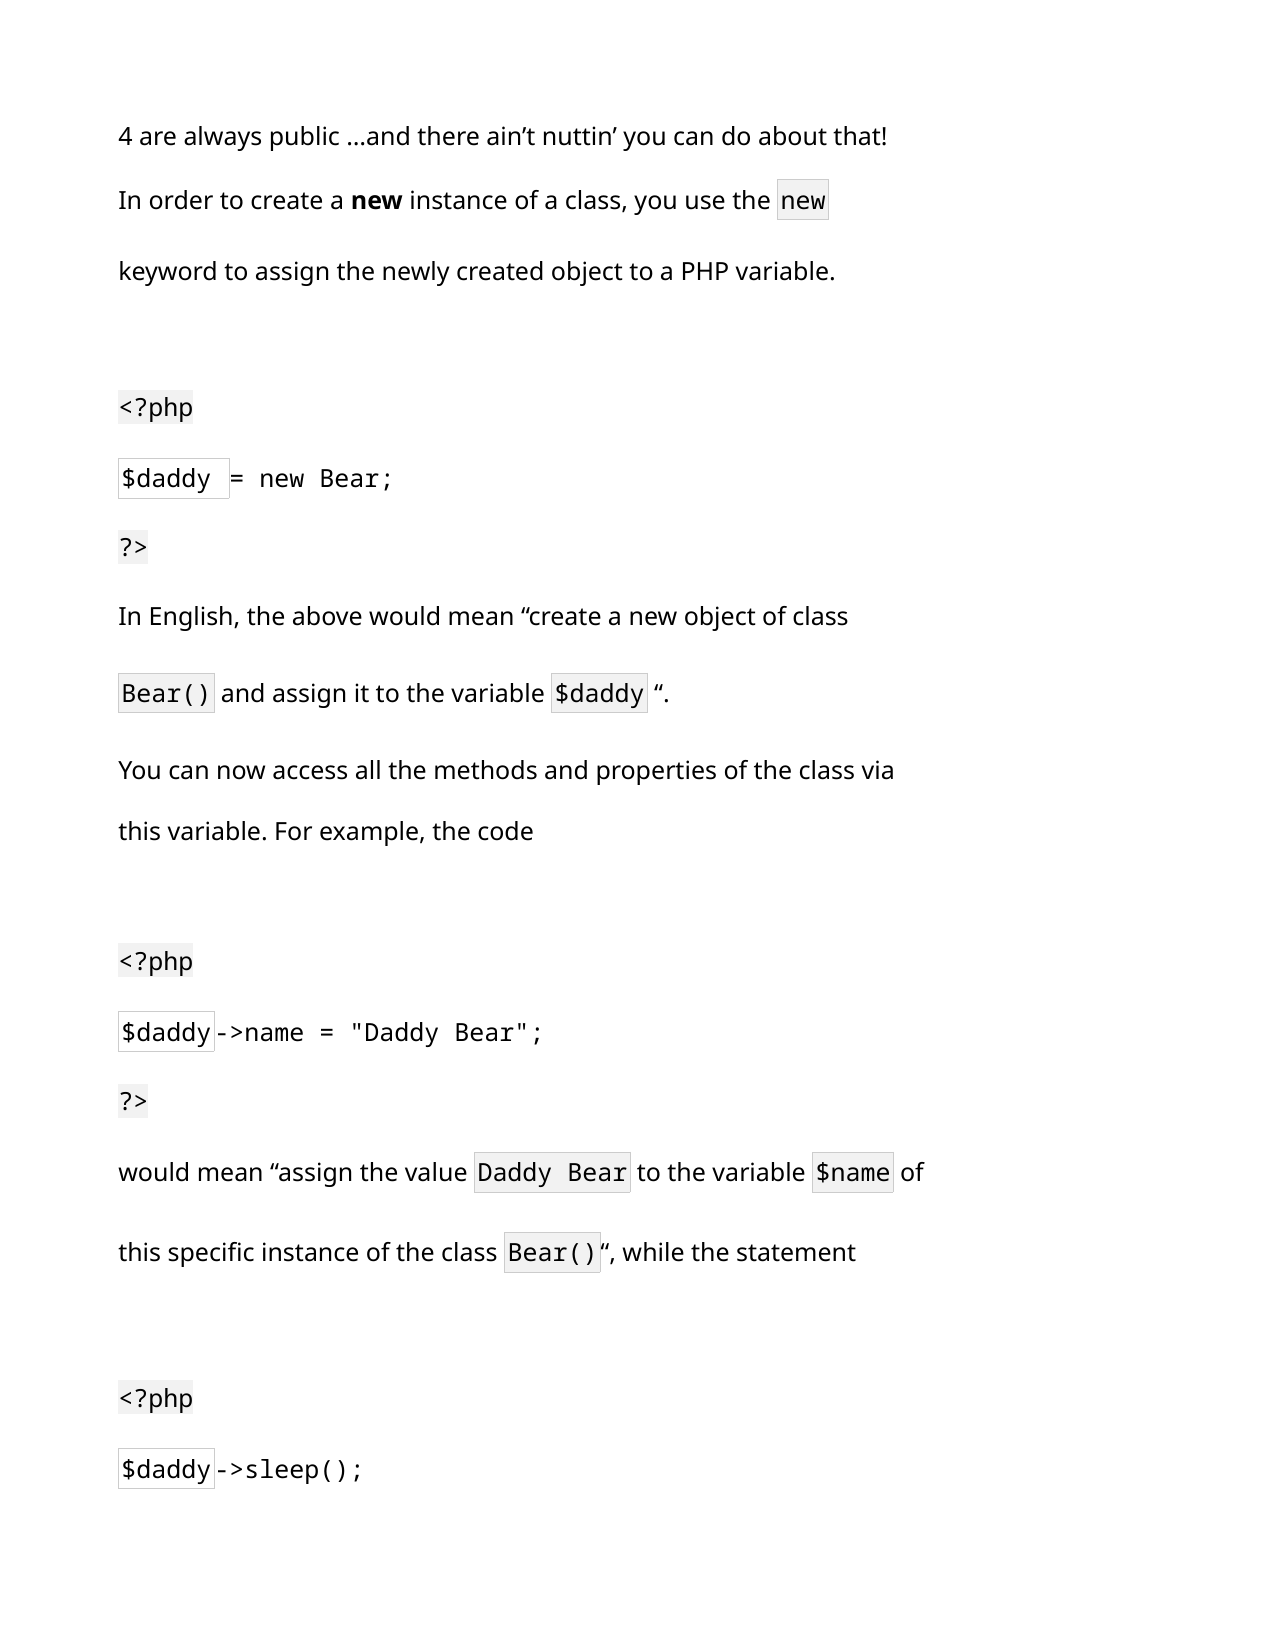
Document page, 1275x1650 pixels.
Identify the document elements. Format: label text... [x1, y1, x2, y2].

text <?php [118, 1312, 1157, 1414]
text You can now access all the methods and properties of the class via this variable. For example, the code [118, 753, 1157, 848]
text would mean “assign the value Daddy Bear to the variable $name of this specific instance of the class Bear()“, while the statement [118, 1152, 1157, 1272]
text $daddy- [119, 1012, 214, 1051]
text 4 are always public …and there ain’t nuttin’ you can do about that! [118, 118, 1157, 152]
text = new Bear; [230, 458, 1157, 498]
text In order to create a new instance of a class, you use the new keyword to assign the newly created object to a PHP variable. [118, 179, 1157, 288]
text <?php [118, 875, 1157, 977]
text In English, the above would mean “create a new object of class Bear() and assign it to the variable $daddy “. [118, 598, 1157, 712]
text $daddy [119, 459, 229, 498]
text >name = "Daddy Bear"; [215, 1011, 1157, 1051]
text ?> [118, 530, 1157, 564]
text >sleep(); [215, 1448, 1157, 1488]
text $daddy- [119, 1449, 214, 1488]
text <?php [118, 322, 1157, 424]
text ?> [118, 1083, 1157, 1118]
